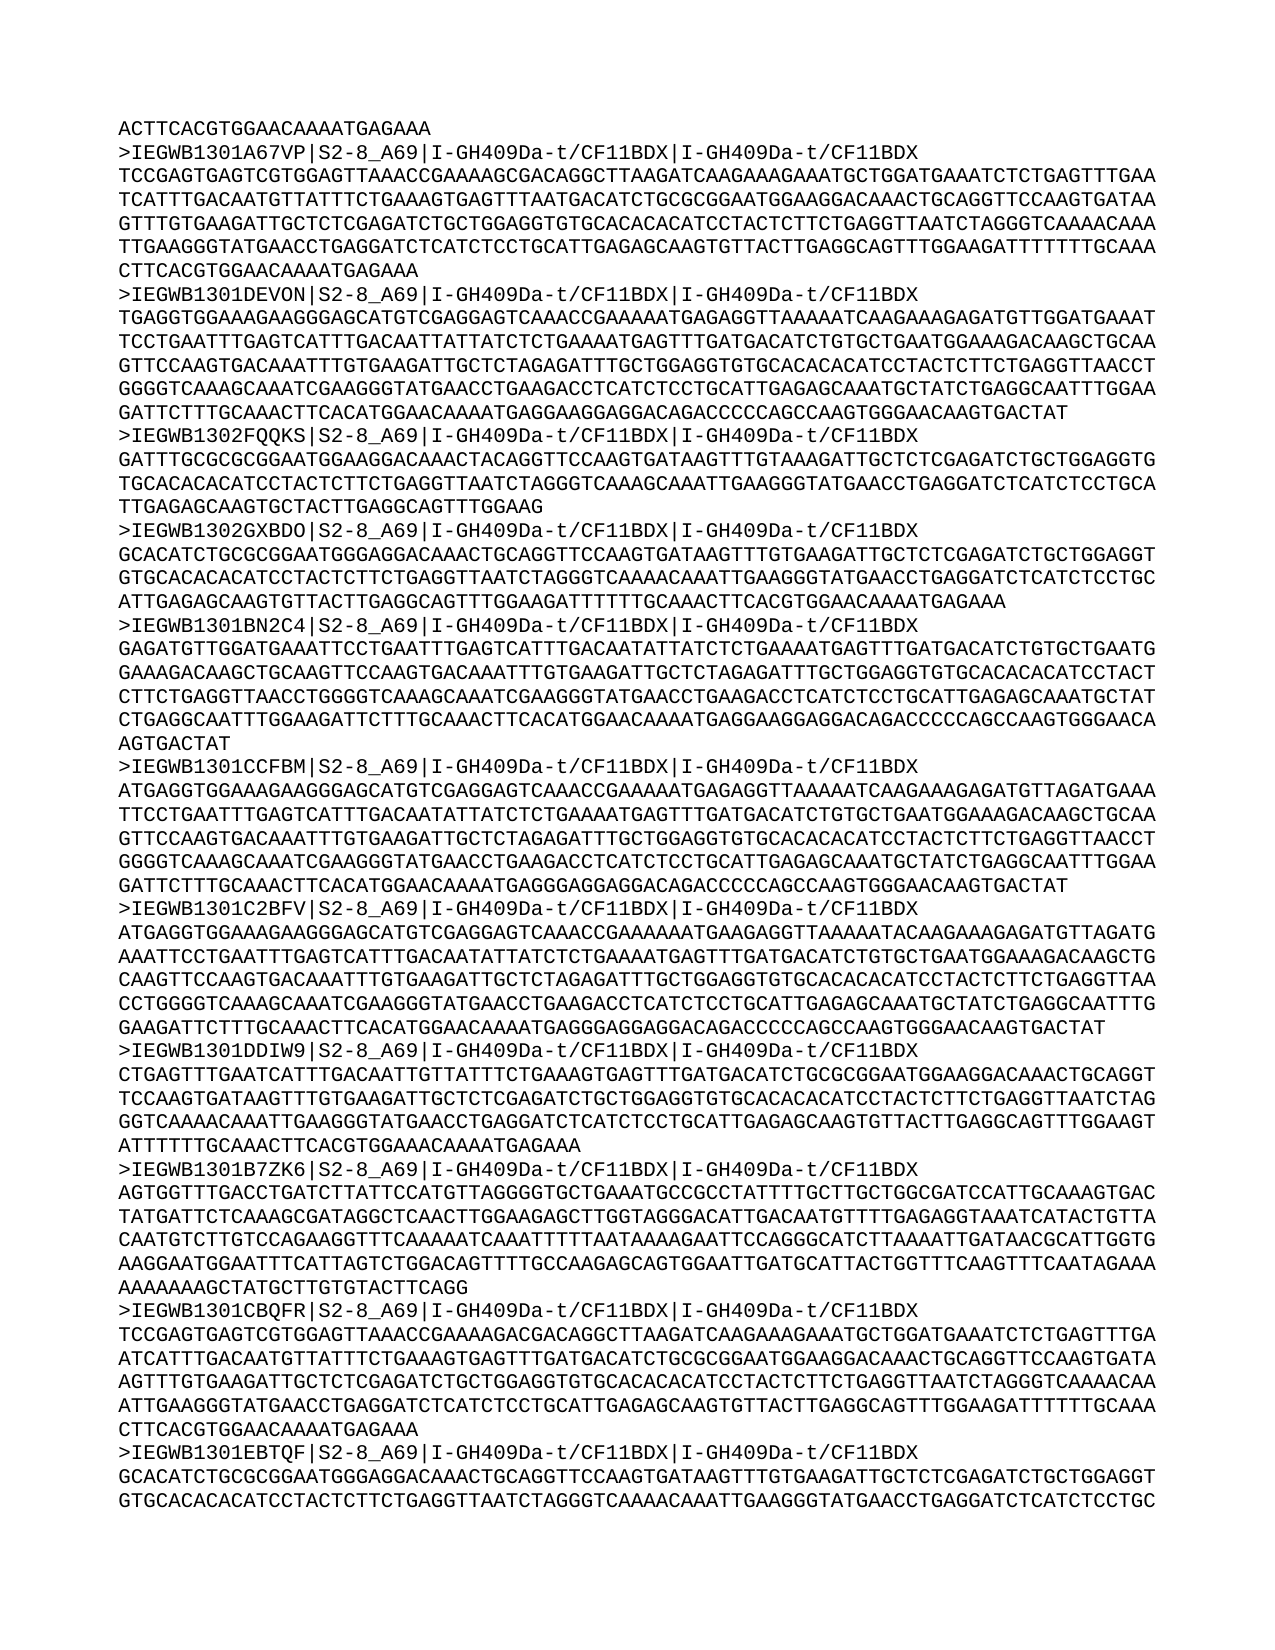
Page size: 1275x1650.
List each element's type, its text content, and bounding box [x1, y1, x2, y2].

text TCCGAGTGAGTCGTGGAGTTAAACCGAAAAGACGACAGGCTTAAGATCAAGAAAGAAATGCTGGATGAAATCTCTGAGTTTGAATCATTTGACAATGTTATTTCTGAAAGTGAGTTTGATGACATCTGCGCGGAATGGAAGGACAAACTGCAGGTTCCAAGTGATAAGTTTGTGAAGATTGCTCTCGAGATCTGCTGGAGGTGTGCACACACATCCTACTCTTCTGAGGTTAATCTAGGGTCAAAACAAATTGAAGGGTATGAACCTGAGGATCTCATCTCCTGCATTGAGAGCAAGTGTTACTTGAGGCAGTTTGGAAGATTTTTTGCAAACTTCACGTGGAACAAAATGAGAAA [118, 1324, 1157, 1442]
text >IEGWB1302GXBDO|S2-8_A69|I-GH409Da-t/CF11BDX|I-GH409Da-t/CF11BDX [118, 520, 1157, 544]
text >IEGWB1301CBQFR|S2-8_A69|I-GH409Da-t/CF11BDX|I-GH409Da-t/CF11BDX [118, 1300, 1157, 1324]
text >IEGWB1301BN2C4|S2-8_A69|I-GH409Da-t/CF11BDX|I-GH409Da-t/CF11BDX [118, 615, 1157, 638]
text AGTGGTTTGACCTGATCTTATTCCATGTTAGGGGTGCTGAAATGCCGCCTATTTTGCTTGCTGGCGATCCATTGCAAAGTGACTATGATTCTCAAAGCGATAGGCTCAACTTGGAAGAGCTTGGTAGGGACATTGACAATGTTTTGAGAGGTAAATCATACTGTTACAATGTCTTGTCCAGAAGGTTTCAAAAATCAAATTTTTAATAAAAGAATTCCAGGGCATCTTAAAATTGATAACGCATTGGTGAAGGAATGGAATTTCATTAGTCTGGACAGTTTTGCCAAGAGCAGTGGAATTGATGCATTACTGGTTTCAAGTTTCAATAGAAAAAAAAAAGCTATGCTTGTGTACTTCAGG [118, 1182, 1157, 1300]
text GATTTGCGCGCGGAATGGAAGGACAAACTACAGGTTCCAAGTGATAAGTTTGTAAAGATTGCTCTCGAGATCTGCTGGAGGTGTGCACACACATCCTACTCTTCTGAGGTTAATCTAGGGTCAAAGCAAATTGAAGGGTATGAACCTGAGGATCTCATCTCCTGCATTGAGAGCAAGTGCTACTTGAGGCAGTTTGGAAG [118, 449, 1157, 520]
text >IEGWB1302FQQKS|S2-8_A69|I-GH409Da-t/CF11BDX|I-GH409Da-t/CF11BDX [118, 426, 1157, 449]
text >IEGWB1301EBTQF|S2-8_A69|I-GH409Da-t/CF11BDX|I-GH409Da-t/CF11BDX [118, 1442, 1157, 1466]
text >IEGWB1301CCFBM|S2-8_A69|I-GH409Da-t/CF11BDX|I-GH409Da-t/CF11BDX [118, 757, 1157, 780]
text ATGAGGTGGAAAGAAGGGAGCATGTCGAGGAGTCAAACCGAAAAATGAGAGGTTAAAAATCAAGAAAGAGATGTTAGATGAAATTCCTGAATTTGAGTCATTTGACAATATTATCTCTGAAAATGAGTTTGATGACATCTGTGCTGAATGGAAAGACAAGCTGCAAGTTCCAAGTGACAAATTTGTGAAGATTGCTCTAGAGATTTGCTGGAGGTGTGCACACACATCCTACTCTTCTGAGGTTAACCTGGGGTCAAAGCAAATCGAAGGGTATGAACCTGAAGACCTCATCTCCTGCATTGAGAGCAAATGCTATCTGAGGCAATTTGGAAGATTCTTTGCAAACTTCACATGGAACAAAATGAGGGAGGAGGACAGACCCCCAGCCAAGTGGGAACAAGTGACTAT [118, 780, 1157, 898]
text GCACATCTGCGCGGAATGGGAGGACAAACTGCAGGTTCCAAGTGATAAGTTTGTGAAGATTGCTCTCGAGATCTGCTGGAGGTGTGCACACACATCCTACTCTTCTGAGGTTAATCTAGGGTCAAAACAAATTGAAGGGTATGAACCTGAGGATCTCATCTCCTGCATTGAGAGCAAGTGTTACTTGAGGCAGTTTGGAAGATTTTTTGCAAACTTCACGTGGAACAAAATGAGAAA [118, 544, 1157, 615]
text >IEGWB1301B7ZK6|S2-8_A69|I-GH409Da-t/CF11BDX|I-GH409Da-t/CF11BDX [118, 1158, 1157, 1182]
text ACTTCACGTGGAACAAAATGAGAAA [118, 118, 1157, 142]
text TCCGAGTGAGTCGTGGAGTTAAACCGAAAAGCGACAGGCTTAAGATCAAGAAAGAAATGCTGGATGAAATCTCTGAGTTTGAATCATTTGACAATGTTATTTCTGAAAGTGAGTTTAATGACATCTGCGCGGAATGGAAGGACAAACTGCAGGTTCCAAGTGATAAGTTTGTGAAGATTGCTCTCGAGATCTGCTGGAGGTGTGCACACACATCCTACTCTTCTGAGGTTAATCTAGGGTCAAAACAAATTGAAGGGTATGAACCTGAGGATCTCATCTCCTGCATTGAGAGCAAGTGTTACTTGAGGCAGTTTGGAAGATTTTTTTGCAAACTTCACGTGGAACAAAATGAGAAA [118, 165, 1157, 284]
text >IEGWB1301DDIW9|S2-8_A69|I-GH409Da-t/CF11BDX|I-GH409Da-t/CF11BDX [118, 1040, 1157, 1064]
text GCACATCTGCGCGGAATGGGAGGACAAACTGCAGGTTCCAAGTGATAAGTTTGTGAAGATTGCTCTCGAGATCTGCTGGAGGTGTGCACACACATCCTACTCTTCTGAGGTTAATCTAGGGTCAAAACAAATTGAAGGGTATGAACCTGAGGATCTCATCTCCTGC [118, 1466, 1157, 1513]
text >IEGWB1301DEVON|S2-8_A69|I-GH409Da-t/CF11BDX|I-GH409Da-t/CF11BDX [118, 284, 1157, 307]
text ATGAGGTGGAAAGAAGGGAGCATGTCGAGGAGTCAAACCGAAAAAATGAAGAGGTTAAAAATACAAGAAAGAGATGTTAGATGAAATTCCTGAATTTGAGTCATTTGACAATATTATCTCTGAAAATGAGTTTGATGACATCTGTGCTGAATGGAAAGACAAGCTGCAAGTTCCAAGTGACAAATTTGTGAAGATTGCTCTAGAGATTTGCTGGAGGTGTGCACACACATCCTACTCTTCTGAGGTTAACCTGGGGTCAAAGCAAATCGAAGGGTATGAACCTGAAGACCTCATCTCCTGCATTGAGAGCAAATGCTATCTGAGGCAATTTGGAAGATTCTTTGCAAACTTCACATGGAACAAAATGAGGGAGGAGGACAGACCCCCAGCCAAGTGGGAACAAGTGACTAT [118, 922, 1157, 1040]
text >IEGWB1301A67VP|S2-8_A69|I-GH409Da-t/CF11BDX|I-GH409Da-t/CF11BDX [118, 142, 1157, 165]
text TGAGGTGGAAAGAAGGGAGCATGTCGAGGAGTCAAACCGAAAAATGAGAGGTTAAAAATCAAGAAAGAGATGTTGGATGAAATTCCTGAATTTGAGTCATTTGACAATTATTATCTCTGAAAATGAGTTTGATGACATCTGTGCTGAATGGAAAGACAAGCTGCAAGTTCCAAGTGACAAATTTGTGAAGATTGCTCTAGAGATTTGCTGGAGGTGTGCACACACATCCTACTCTTCTGAGGTTAACCTGGGGTCAAAGCAAATCGAAGGGTATGAACCTGAAGACCTCATCTCCTGCATTGAGAGCAAATGCTATCTGAGGCAATTTGGAAGATTCTTTGCAAACTTCACATGGAACAAAATGAGGAAGGAGGACAGACCCCCAGCCAAGTGGGAACAAGTGACTAT [118, 307, 1157, 426]
text >IEGWB1301C2BFV|S2-8_A69|I-GH409Da-t/CF11BDX|I-GH409Da-t/CF11BDX [118, 898, 1157, 922]
text CTGAGTTTGAATCATTTGACAATTGTTATTTCTGAAAGTGAGTTTGATGACATCTGCGCGGAATGGAAGGACAAACTGCAGGTTCCAAGTGATAAGTTTGTGAAGATTGCTCTCGAGATCTGCTGGAGGTGTGCACACACATCCTACTCTTCTGAGGTTAATCTAGGGTCAAAACAAATTGAAGGGTATGAACCTGAGGATCTCATCTCCTGCATTGAGAGCAAGTGTTACTTGAGGCAGTTTGGAAGTATTTTTTGCAAACTTCACGTGGAAACAAAATGAGAAA [118, 1064, 1157, 1158]
text GAGATGTTGGATGAAATTCCTGAATTTGAGTCATTTGACAATATTATCTCTGAAAATGAGTTTGATGACATCTGTGCTGAATGGAAAGACAAGCTGCAAGTTCCAAGTGACAAATTTGTGAAGATTGCTCTAGAGATTTGCTGGAGGTGTGCACACACATCCTACTCTTCTGAGGTTAACCTGGGGTCAAAGCAAATCGAAGGGTATGAACCTGAAGACCTCATCTCCTGCATTGAGAGCAAATGCTATCTGAGGCAATTTGGAAGATTCTTTGCAAACTTCACATGGAACAAAATGAGGAAGGAGGACAGACCCCCAGCCAAGTGGGAACAAGTGACTAT [118, 638, 1157, 757]
